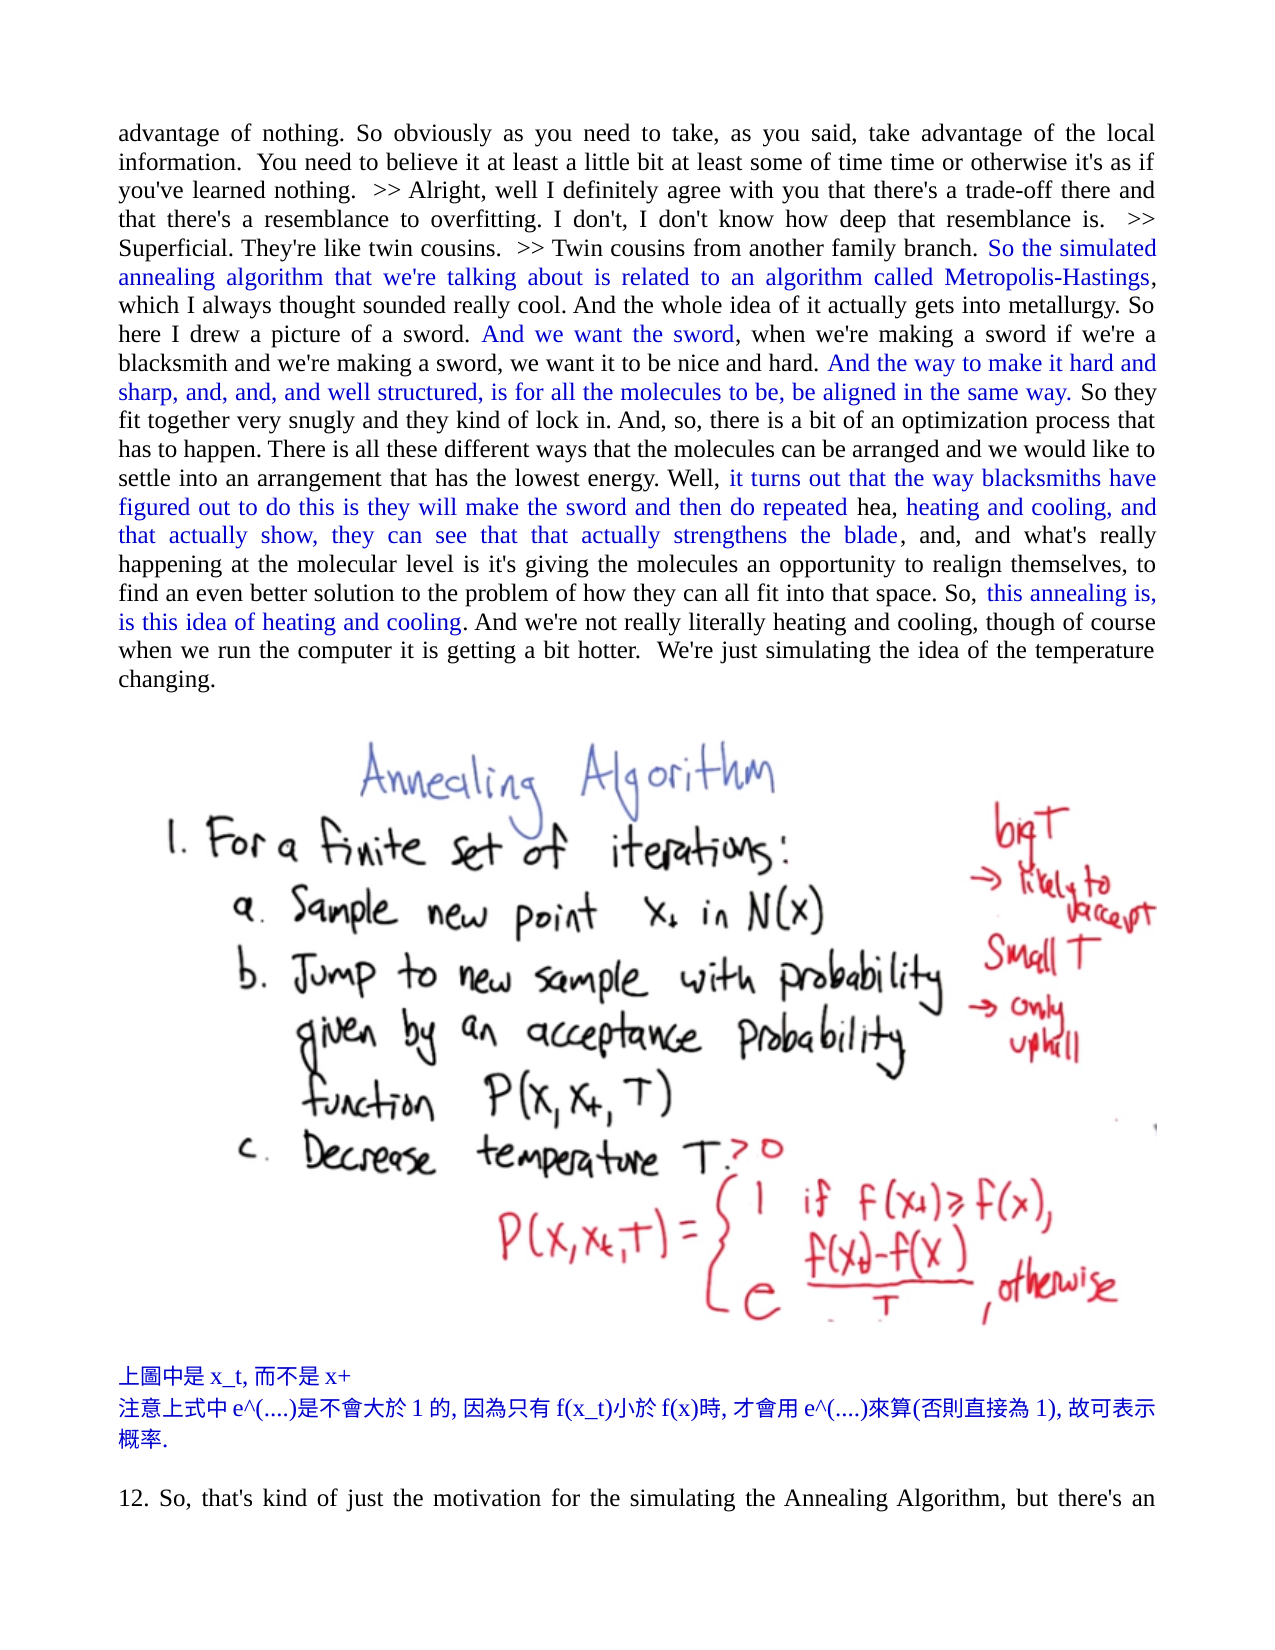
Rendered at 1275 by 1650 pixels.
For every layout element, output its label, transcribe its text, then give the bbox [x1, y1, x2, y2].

picture [118, 721, 1157, 1331]
text advantage of nothing. So obviously as you need to take, as you said, take advantage of the local information. You need to believe it at least a little bit at least some of time time or otherwise it's as if you've learned nothing. >> Alright, well I definitely agree with you that there's a trade-off there and that there's a resemblance to overfitting. I don't, I don't know how deep that resemblance is. >> Superficial. They're like twin cousins. >> Twin cousins from another family branch. So the simulated annealing algorithm that we're talking about is related to an algorithm called Metropolis-Hastings, which I always thought sounded really cool. And the whole idea of it actually gets into metallurgy. So here I drew a picture of a sword. And we want the sword, when we're making a sword if we're a blacksmith and we're making a sword, we want it to be nice and hard. And the way to make it hard and sharp, and, and, and well structured, is for all the molecules to be, be aligned in the same way. So they fit together very snugly and they kind of lock in. And, so, there is a bit of an optimization process that has to happen. There is all these different ways that the molecules can be arranged and we would like to settle into an arrangement that has the lowest energy. Well, it turns out that the way blacksmiths have figured out to do this is they will make the sword and then do repeated hea, heating and cooling, and that actually show, they can see that that actually strengthens the blade, and, and what's really happening at the molecular level is it's giving the molecules an opportunity to realign themselves, to find an even better solution to the problem of how they can all fit into that space. So, this annealing is, is this idea of heating and cooling. And we're not really literally heating and cooling, though of course when we run the computer it is getting a bit hotter. We're just simulating the idea of the temperature changing. [118, 118, 1157, 693]
text 上圖中是x_t, 而不是x+ [118, 1359, 1157, 1391]
text 注意上式中e^(....)是不會大於1的, 因為只有f(x_t)小於f(x)時, 才會用e^(....)來算(否則直接為1), 故可表示概率. [118, 1391, 1157, 1454]
text 12. So, that's kind of just the motivation for the simulating the Annealing Algorithm, but there's an [118, 1483, 1157, 1511]
